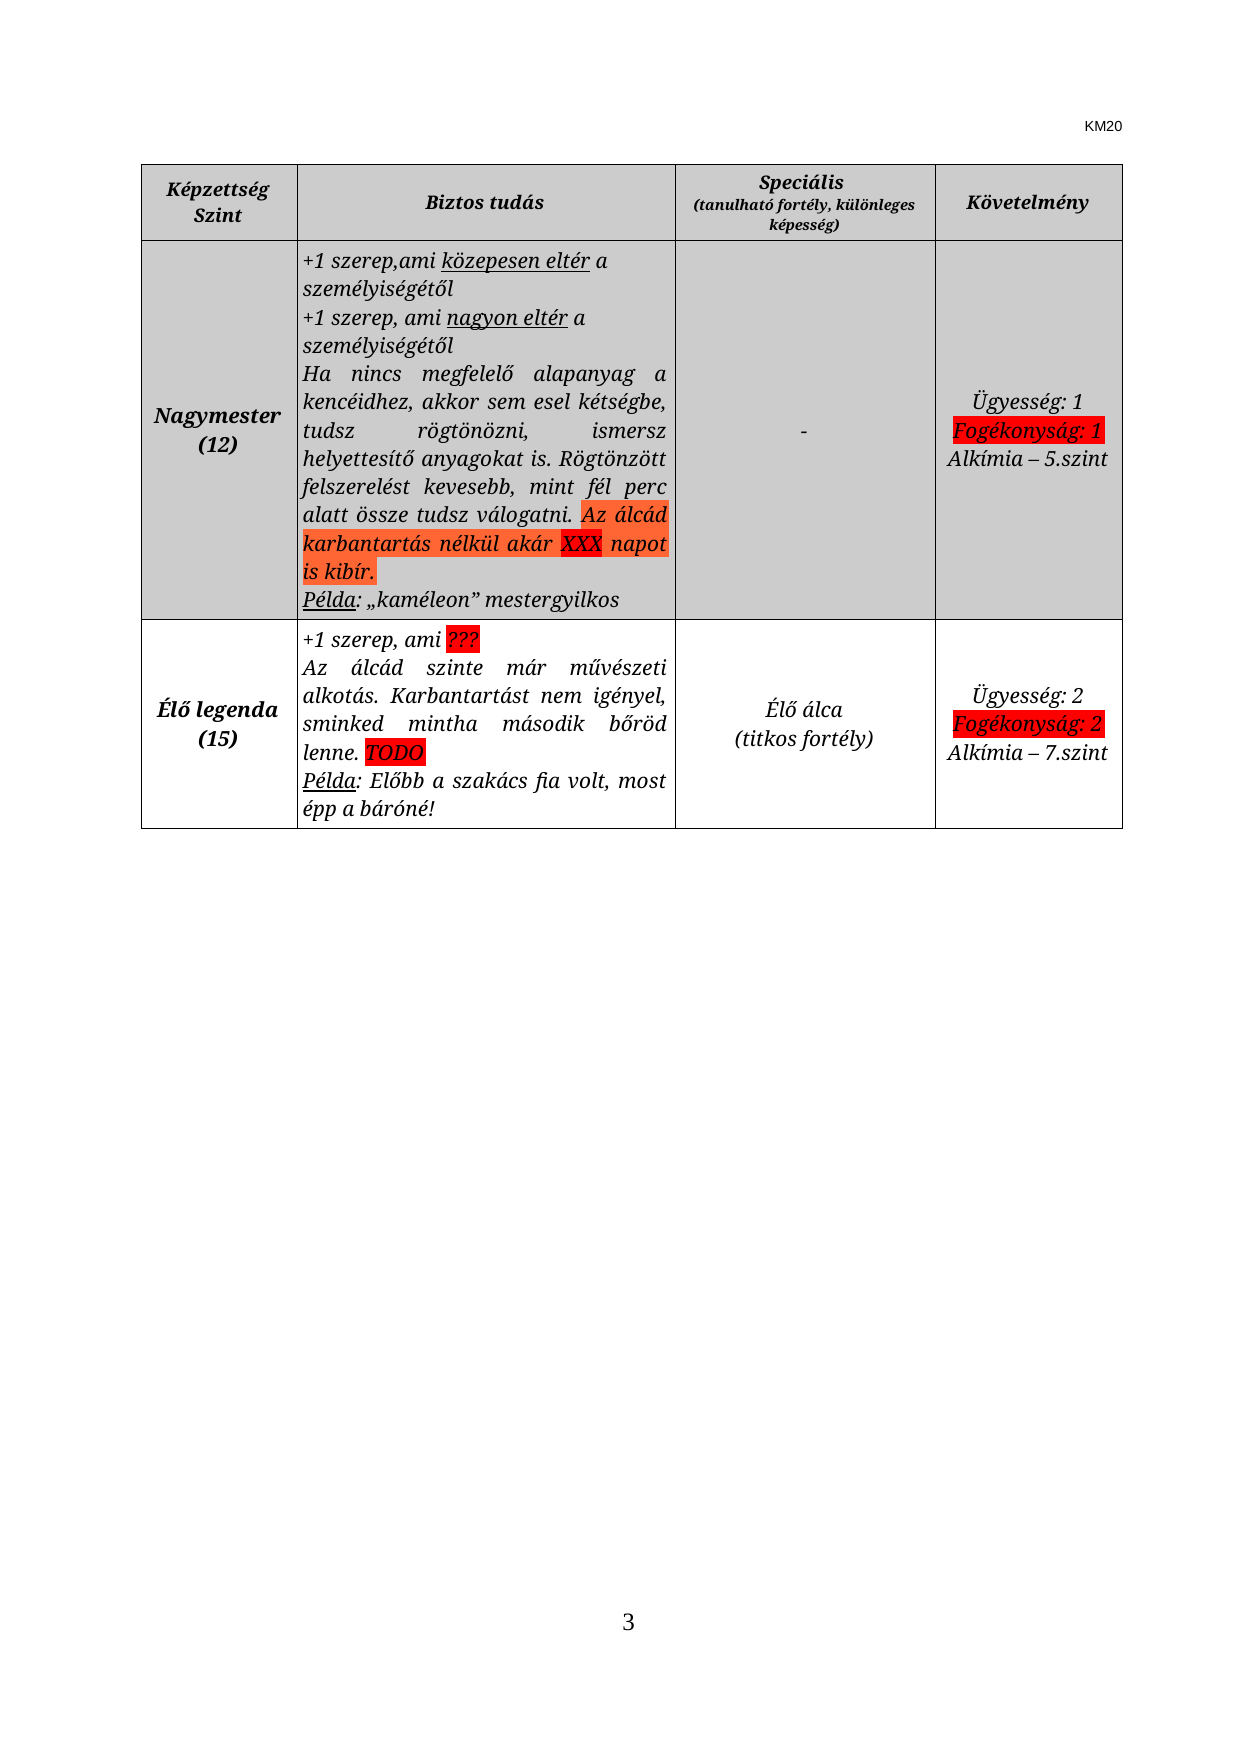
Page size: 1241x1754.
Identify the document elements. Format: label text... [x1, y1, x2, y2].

table_cell +1 szerep, ami ??? Az álcád szinte már művészeti alkotás. Karbantartást nem igényel, sminked mintha második bőröd lenne. TODO Példa: Előbb a szakács fia volt, most épp a báróné! [298, 620, 675, 828]
table_cell Ügyesség: 2 Fogékonyság: 2 Alkímia – 7.szint [936, 620, 1122, 828]
table_cell - [676, 241, 935, 619]
table_cell Nagymester (12) [142, 241, 297, 619]
table_header Követelmény [936, 165, 1122, 240]
table_cell +1 szerep,ami közepesen eltér a személyiségétől +1 szerep, ami nagyon eltér a személyiségétől Ha nincs megfelelő alapanyag a kencéidhez, akkor sem esel kétségbe, tudsz rögtönözni, ismersz helyettesítő anyagokat is. Rögtönzött felszerelést kevesebb, mint fél perc alatt össze tudsz válogatni. Az álcád karbantartás nélkül akár XXX napot is kibír. Példa: „kaméleon” mestergyilkos [298, 241, 675, 619]
table_header Képzettség Szint [142, 165, 297, 240]
table_cell Ügyesség: 1 Fogékonyság: 1 Alkímia – 5.szint [936, 241, 1122, 619]
table_cell Élő legenda (15) [142, 620, 297, 828]
table_header Speciális (tanulható fortély, különleges képesség) [676, 165, 935, 240]
table_header Biztos tudás [298, 165, 675, 240]
table_cell Élő álca (titkos fortély) [676, 620, 935, 828]
